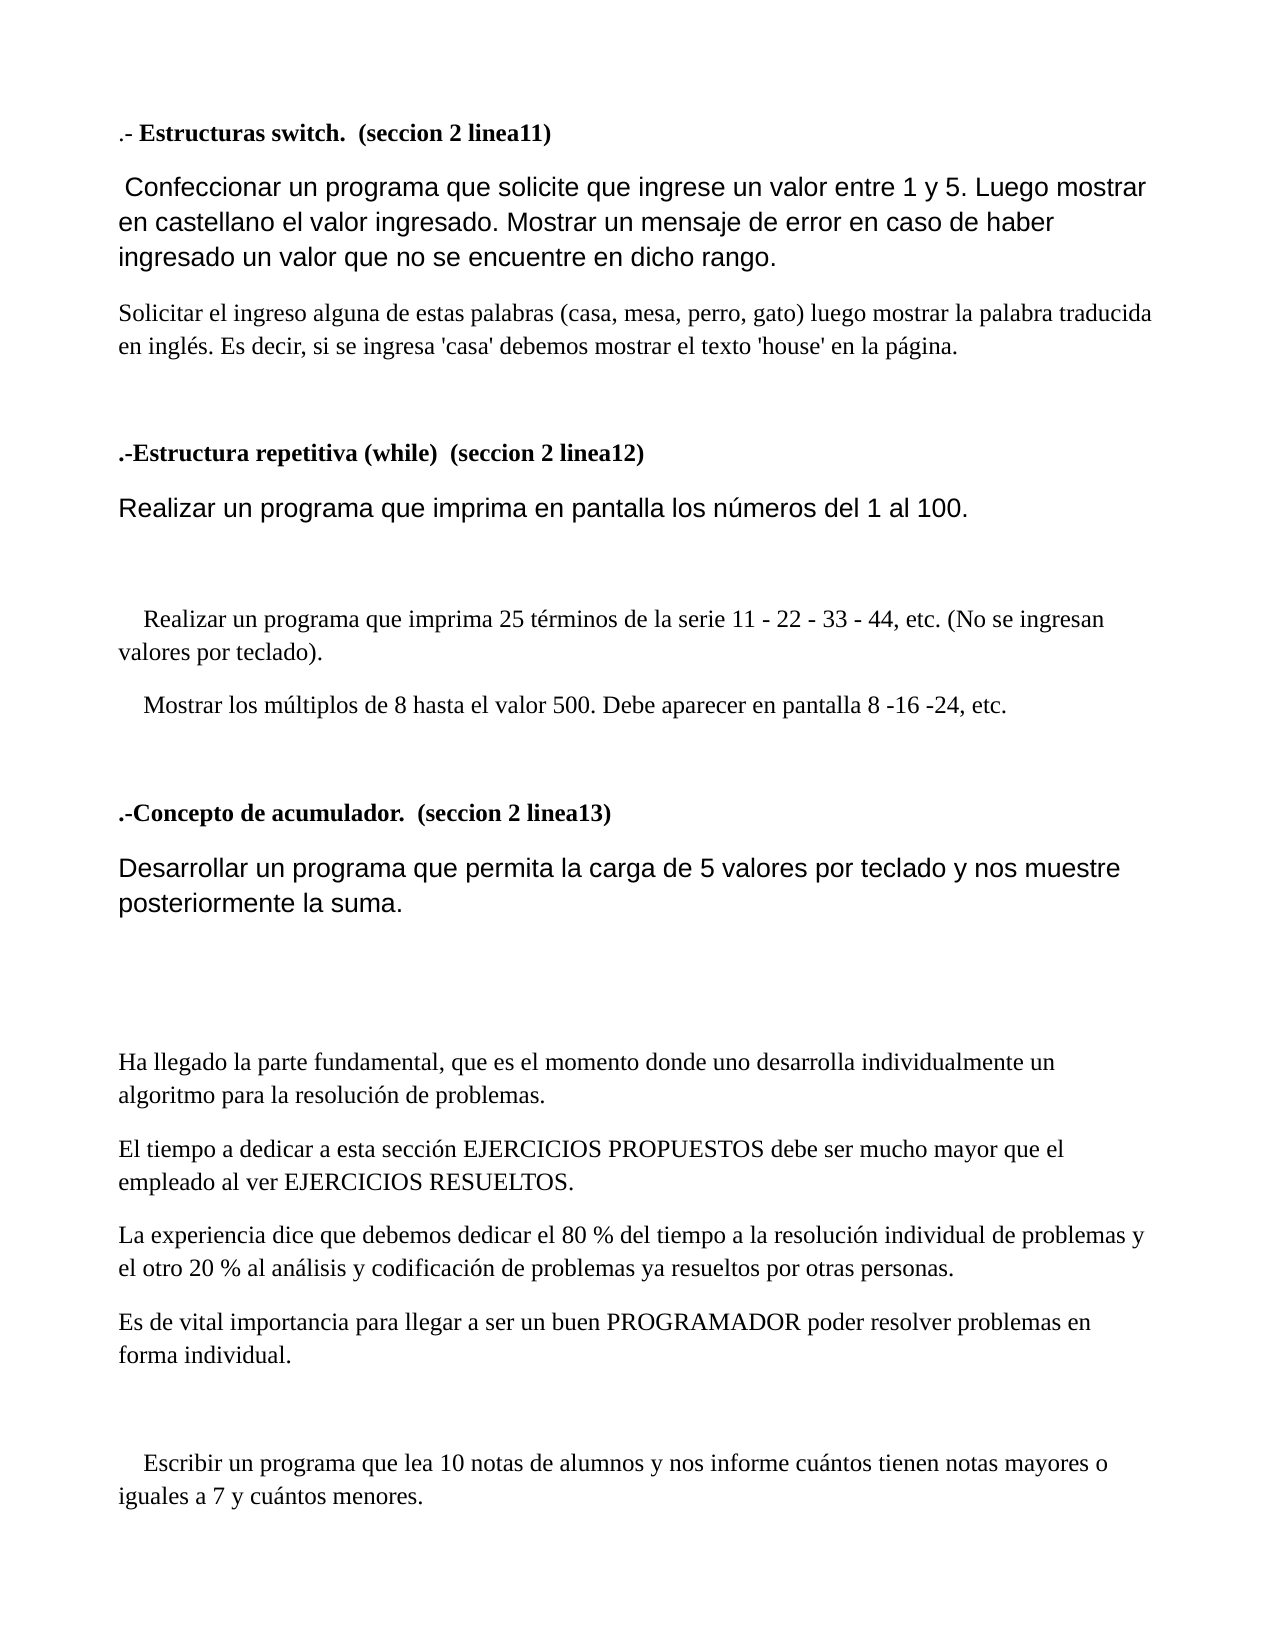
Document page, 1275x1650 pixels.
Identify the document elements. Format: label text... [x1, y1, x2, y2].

text Es de vital importancia para llegar a ser un buen PROGRAMADOR poder resolver problemas en forma individual. [118, 1307, 1157, 1369]
text Confeccionar un programa que solicite que ingrese un valor entre 1 y 5. Luego mostrar en castellano el valor ingresado. Mostrar un mensaje de error en caso de haber ingresado un valor que no se encuentre en dicho rango. [118, 172, 1157, 272]
text Escribir un programa que lea 10 notas de alumnos y nos informe cuántos tienen notas mayores o iguales a 7 y cuántos menores. [118, 1448, 1157, 1510]
text .-Concepto de acumulador. (seccion 2 linea13) [118, 798, 1157, 827]
text Solicitar el ingreso alguna de estas palabras (casa, mesa, perro, gato) luego mostrar la palabra traducida en inglés. Es decir, si se ingresa 'casa' debemos mostrar el texto 'house' en la página. [118, 298, 1157, 359]
text Ha llegado la parte fundamental, que es el momento donde uno desarrolla individualmente un algoritmo para la resolución de problemas. [118, 1047, 1157, 1108]
text .-Estructura repetitiva (while) (seccion 2 linea12) [118, 438, 1157, 467]
text .- Estructuras switch. (seccion 2 linea11) [118, 118, 1157, 147]
text Desarrollar un programa que permita la carga de 5 valores por teclado y nos muestre posteriormente la suma. [118, 852, 1157, 918]
text La experiencia dice que debemos dedicar el 80 % del tiempo a la resolución individual de problemas y el otro 20 % al análisis y codificación de problemas ya resueltos por otras personas. [118, 1221, 1157, 1282]
text Realizar un programa que imprima 25 términos de la serie 11 - 22 - 33 - 44, etc. (No se ingresan valores por teclado). [118, 604, 1157, 665]
text Mostrar los múltiplos de 8 hasta el valor 500. Debe aparecer en pantalla 8 -16 -24, etc. [118, 691, 1157, 719]
text El tiempo a dedicar a esta sección EJERCICIOS PROPUESTOS debe ser mucho mayor que el empleado al ver EJERCICIOS RESUELTOS. [118, 1134, 1157, 1195]
text Realizar un programa que imprima en pantalla los números del 1 al 100. [118, 492, 1157, 523]
